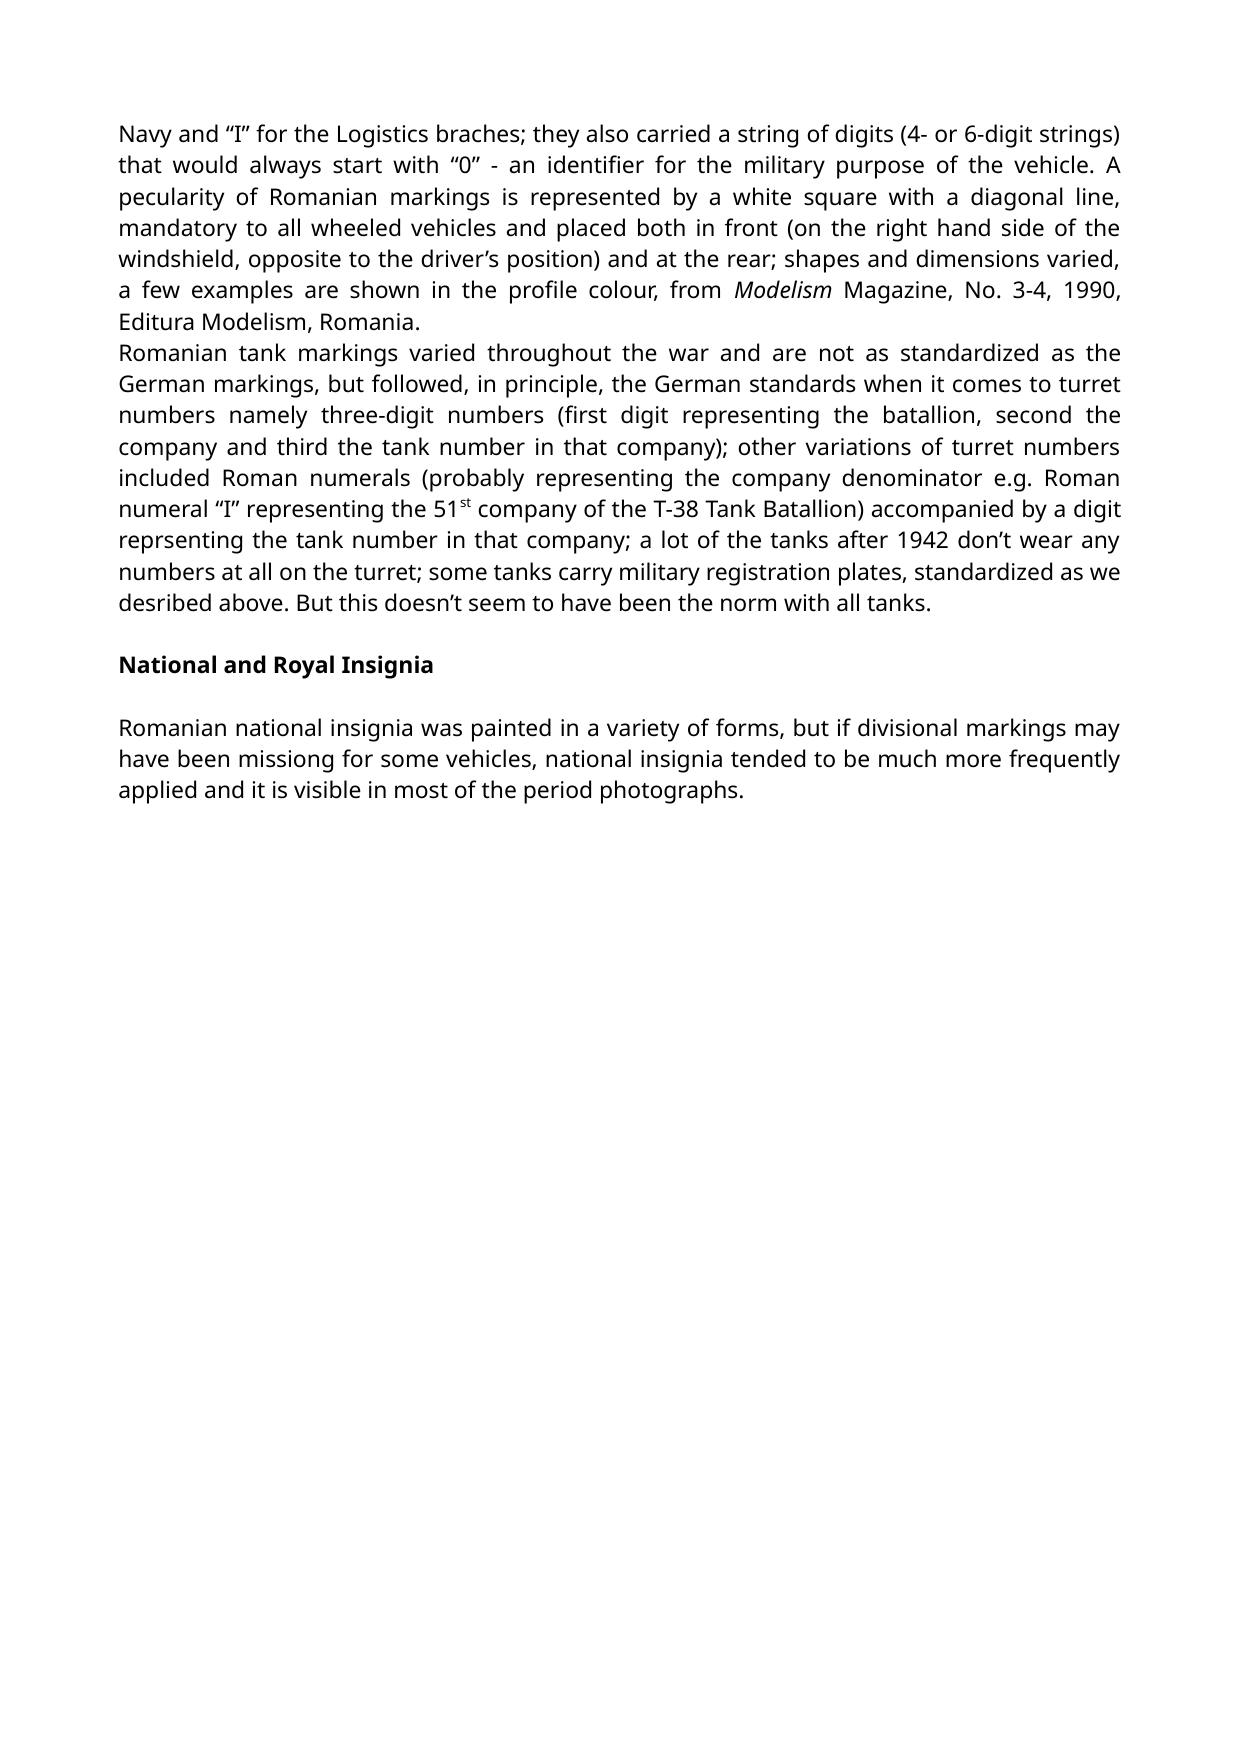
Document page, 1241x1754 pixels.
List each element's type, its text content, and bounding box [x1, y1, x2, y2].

text National and Royal Insignia [118, 649, 1122, 681]
text Romanian national insignia was painted in a variety of forms, but if divisional markings may have been missiong for some vehicles, national insignia tended to be much more frequently applied and it is visible in most of the period photographs. [118, 712, 1122, 806]
text Navy and “I” for the Logistics braches; they also carried a string of digits (4- or 6-digit strings) that would always start with “0” - an identifier for the military purpose of the vehicle. A pecularity of Romanian markings is represented by a white square with a diagonal line, mandatory to all wheeled vehicles and placed both in front (on the right hand side of the windshield, opposite to the driver’s position) and at the rear; shapes and dimensions varied, a few examples are shown in the profile colour, from Modelism Magazine, No. 3-4, 1990, Editura Modelism, Romania. [118, 118, 1122, 337]
text Romanian tank markings varied throughout the war and are not as standardized as the German markings, but followed, in principle, the German standards when it comes to turret numbers namely three-digit numbers (first digit representing the batallion, second the company and third the tank number in that company); other variations of turret numbers included Roman numerals (probably representing the company denominator e.g. Roman numeral “I” representing the 51st company of the T-38 Tank Batallion) accompanied by a digit reprsenting the tank number in that company; a lot of the tanks after 1942 don’t wear any numbers at all on the turret; some tanks carry military registration plates, standardized as we desribed above. But this doesn’t seem to have been the norm with all tanks. [118, 337, 1122, 618]
